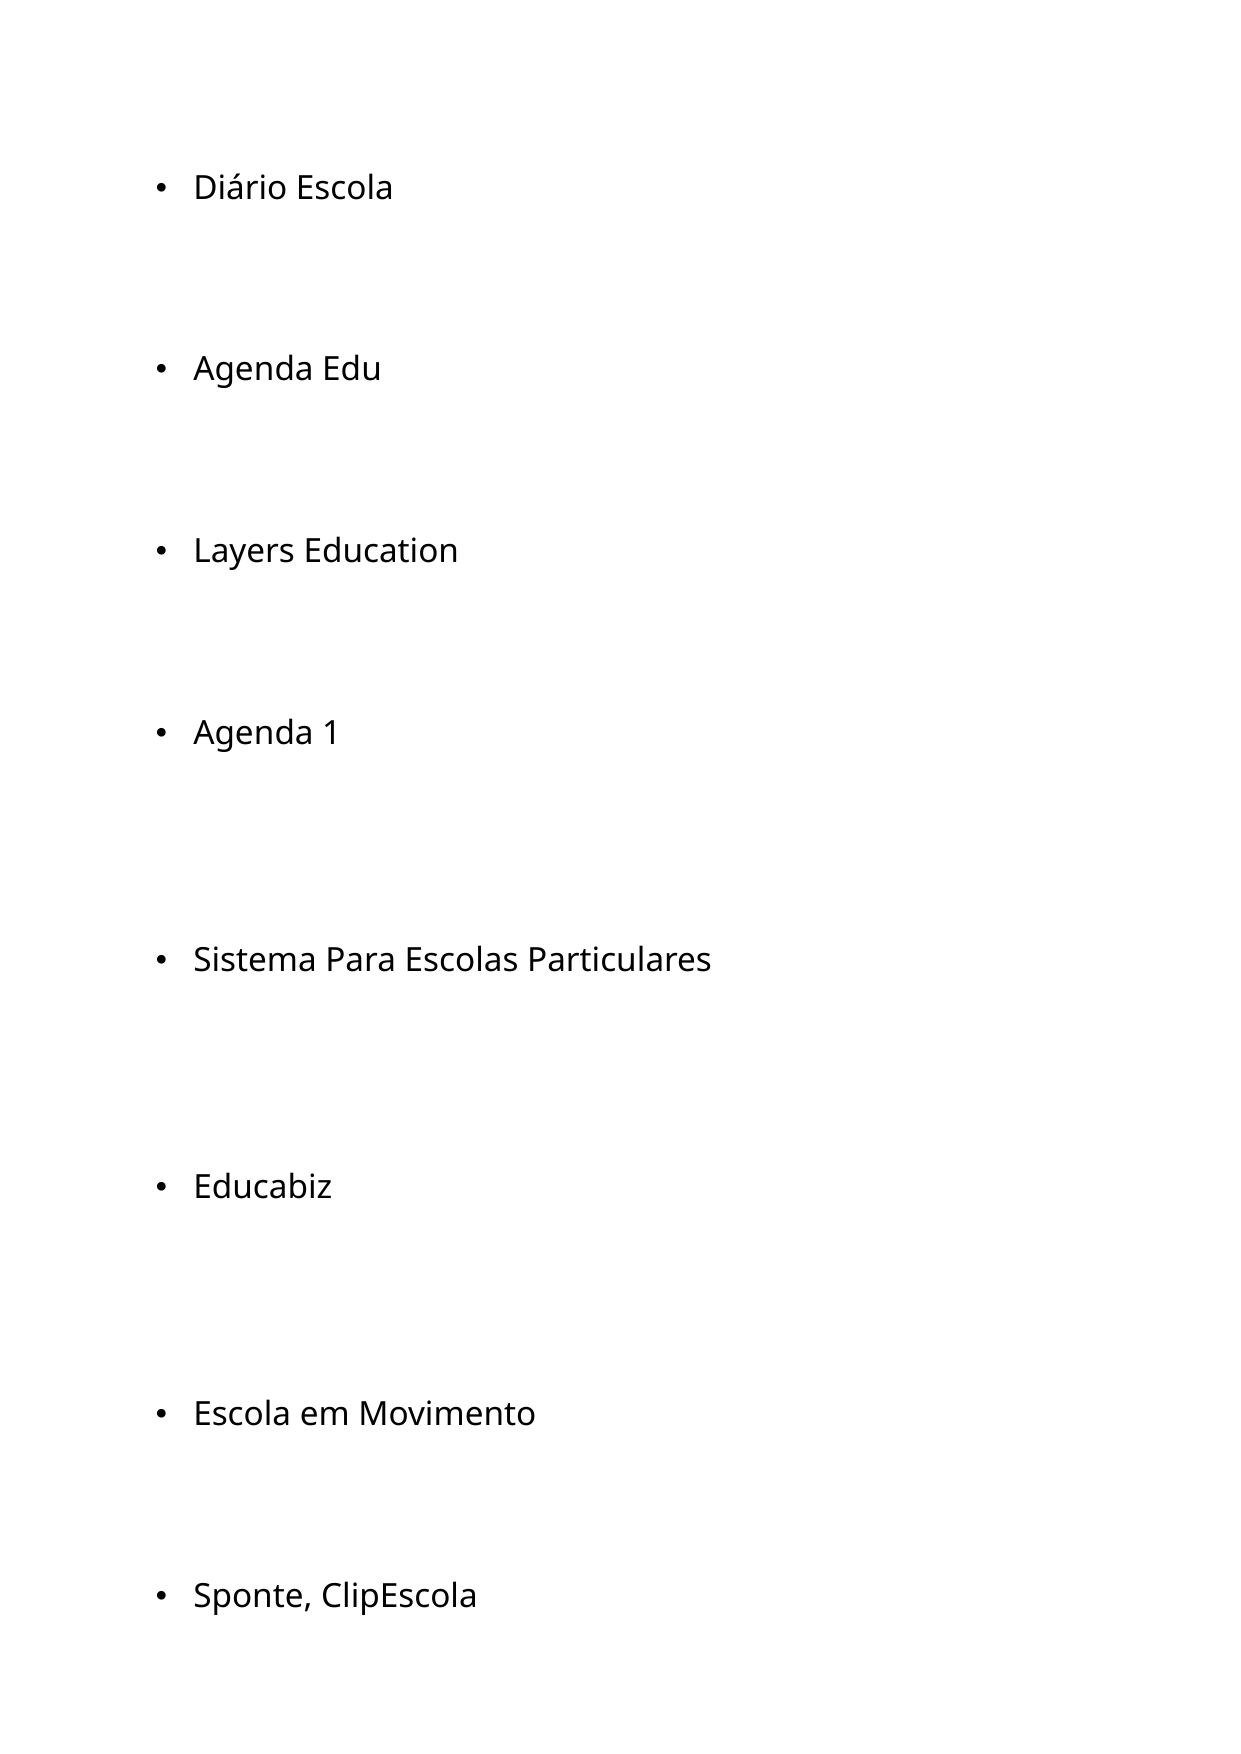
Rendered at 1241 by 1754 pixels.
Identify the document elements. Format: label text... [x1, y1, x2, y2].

list Escola em Movimento [156, 1390, 1122, 1435]
list Educabiz [156, 1163, 1122, 1208]
list Agenda Edu [156, 345, 1122, 391]
list Diário Escola [156, 163, 1122, 209]
list Sistema Para Escolas Particulares [156, 936, 1122, 981]
list Agenda 1 [156, 708, 1122, 754]
list Layers Education [156, 527, 1122, 572]
list Sponte, ClipEscola [156, 1571, 1122, 1617]
